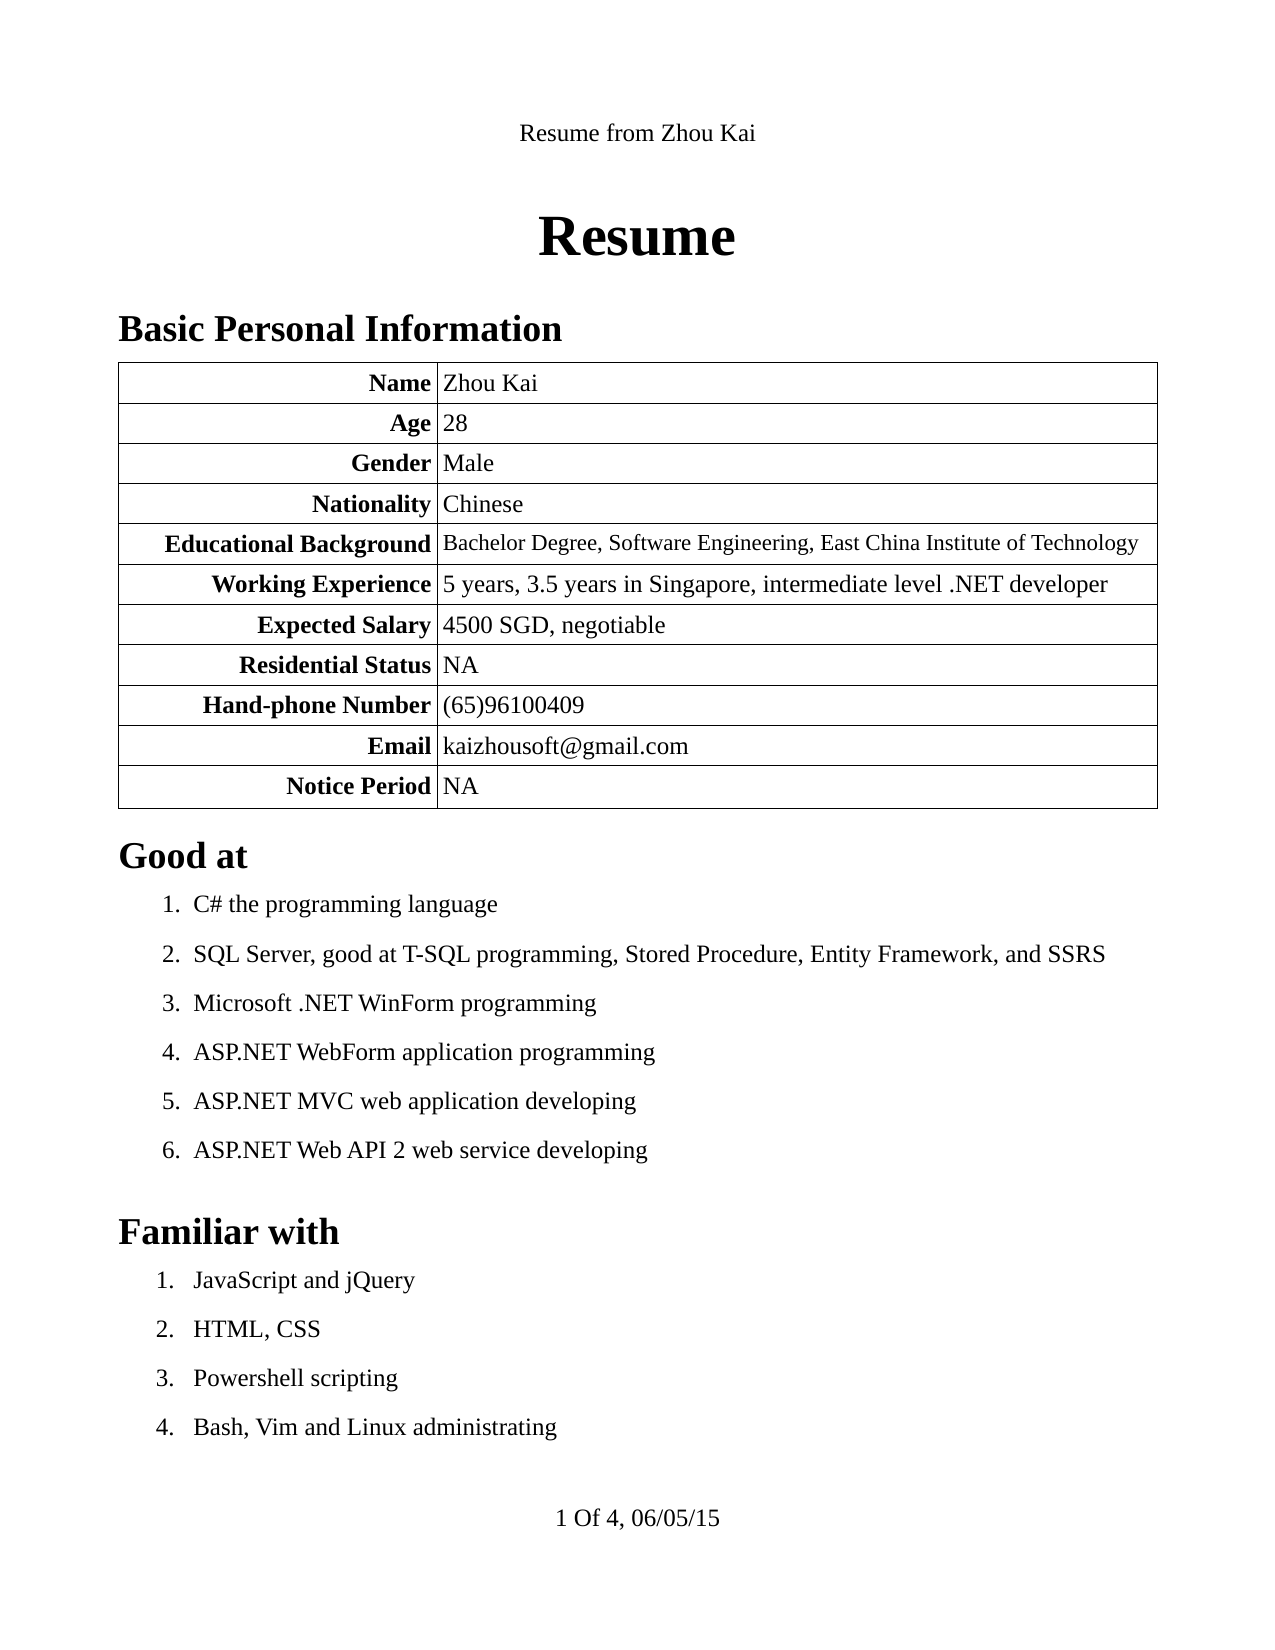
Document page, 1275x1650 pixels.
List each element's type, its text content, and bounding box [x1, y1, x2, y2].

list Powershell scripting [156, 1363, 1157, 1392]
list C# the programming language [156, 889, 1157, 918]
table_cell NA [438, 645, 1157, 684]
table_cell Chinese [438, 484, 1157, 523]
list ASP.NET Web API 2 web service developing [156, 1135, 1157, 1164]
table_header Name [119, 363, 437, 402]
subtitle Good at [118, 833, 1157, 877]
table_cell 5 years, 3.5 years in Singapore, intermediate level .NET developer [438, 565, 1157, 604]
subtitle Basic Personal Information [118, 306, 1157, 349]
table_cell Email [119, 726, 437, 765]
table_cell Bachelor Degree, Software Engineering, East China Institute of Technology [438, 524, 1157, 564]
list ASP.NET MVC web application developing [156, 1086, 1157, 1114]
title Resume [118, 201, 1157, 268]
table_cell kaizhousoft@gmail.com [438, 726, 1157, 765]
table_cell Notice Period [119, 766, 437, 808]
table_cell Age [119, 404, 437, 443]
subtitle Familiar with [118, 1209, 1157, 1253]
table_cell Male [438, 444, 1157, 483]
list JavaScript and jQuery [156, 1265, 1157, 1294]
list SQL Server, good at T-SQL programming, Stored Procedure, Entity Framework, and SSRS [156, 939, 1157, 967]
table_cell Nationality [119, 484, 437, 523]
table_cell Expected Salary [119, 605, 437, 644]
table_cell Hand-phone Number [119, 686, 437, 725]
list ASP.NET WebForm application programming [156, 1037, 1157, 1066]
table_cell NA [438, 766, 1157, 808]
list HTML, CSS [156, 1314, 1157, 1343]
table_cell Working Experience [119, 565, 437, 604]
table_header Zhou Kai [438, 363, 1157, 402]
list Microsoft .NET WinForm programming [156, 988, 1157, 1016]
table_cell Gender [119, 444, 437, 483]
table_cell Residential Status [119, 645, 437, 684]
table_cell Educational Background [119, 524, 437, 564]
list Bash, Vim and Linux administrating [156, 1412, 1157, 1441]
table_cell 28 [438, 404, 1157, 443]
table_cell 4500 SGD, negotiable [438, 605, 1157, 644]
table_cell (65)96100409 [438, 686, 1157, 725]
